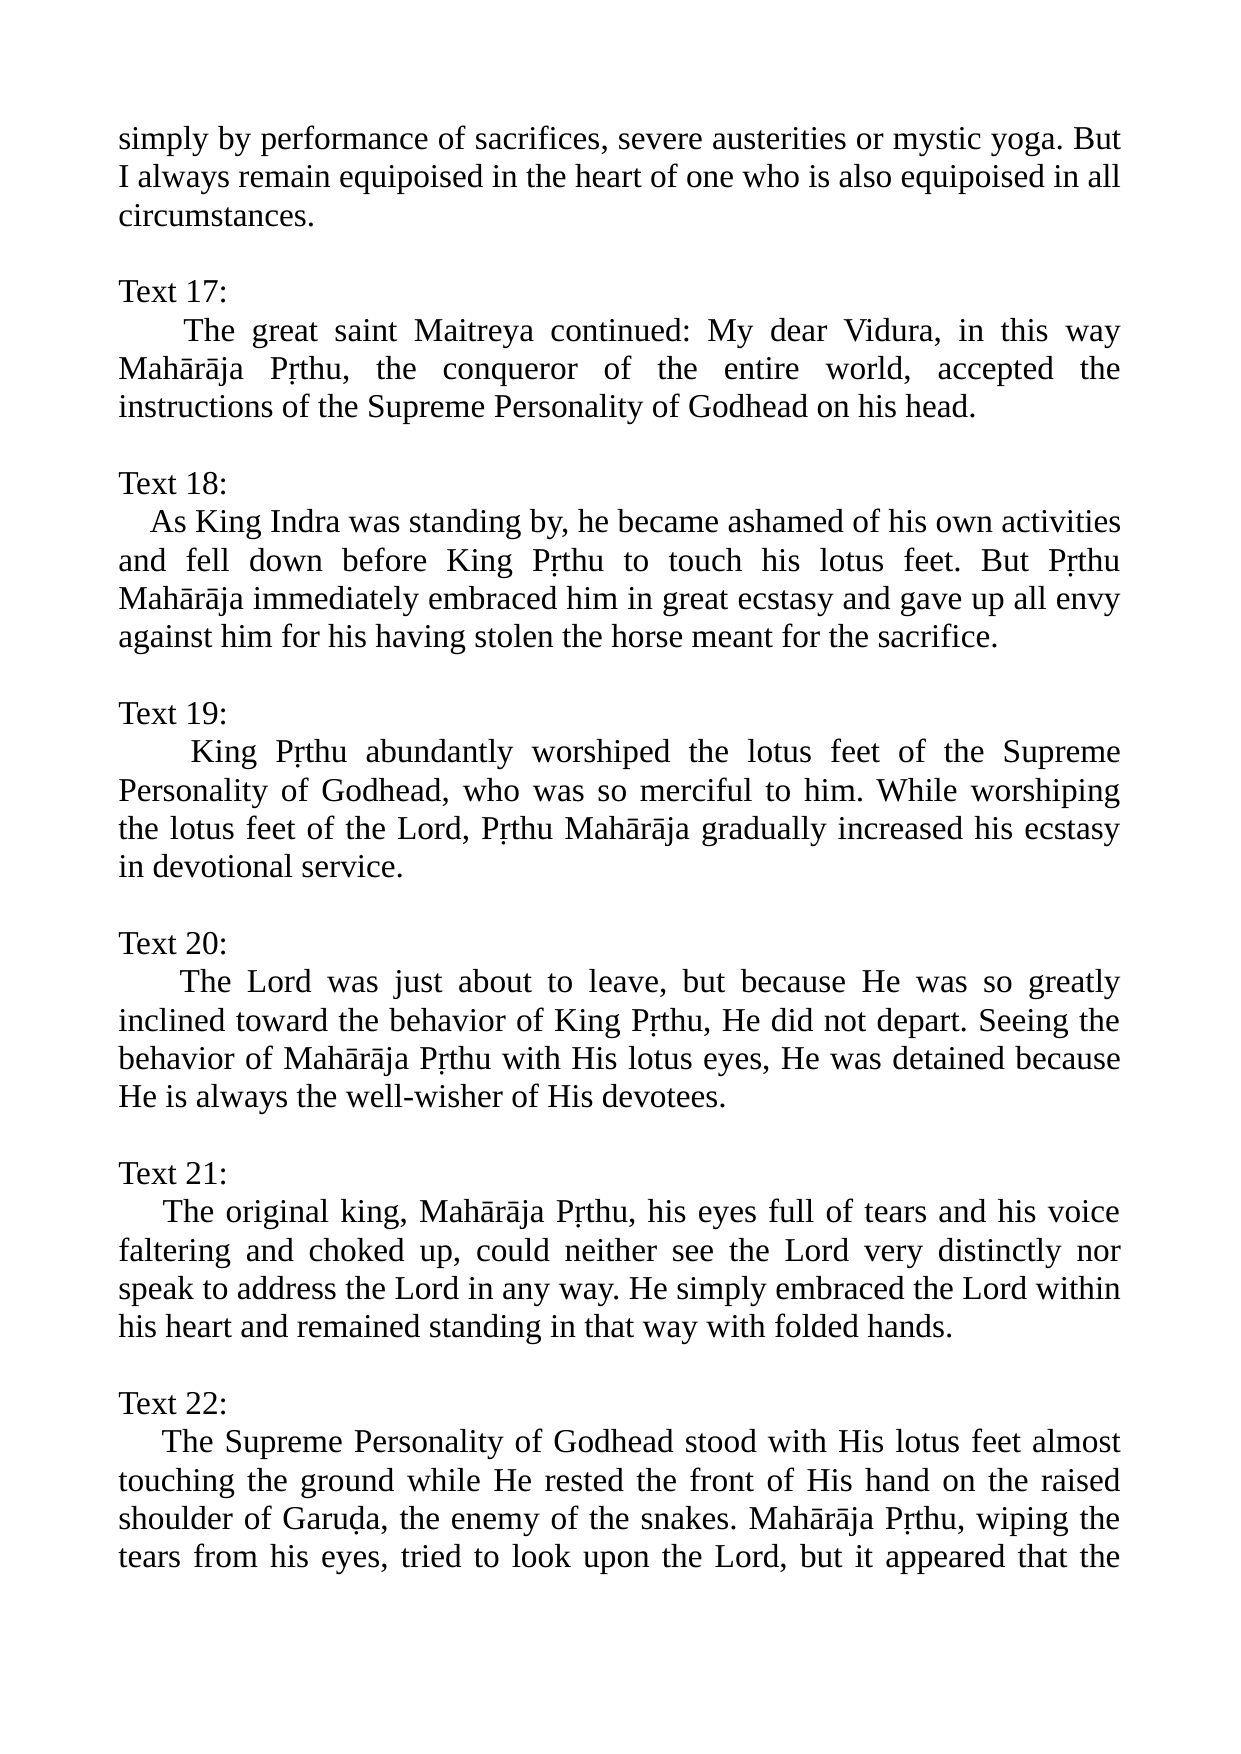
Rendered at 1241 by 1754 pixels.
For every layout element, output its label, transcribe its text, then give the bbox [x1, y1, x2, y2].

text simply by performance of sacrifices, severe austerities or mystic yoga. But I always remain equipoised in the heart of one who is also equipoised in all circumstances. [118, 118, 1122, 233]
text Text 18: [118, 463, 1122, 501]
text King Pṛthu abundantly worshiped the lotus feet of the Supreme Personality of Godhead, who was so merciful to him. While worshiping the lotus feet of the Lord, Pṛthu Mahārāja gradually increased his ecstasy in devotional service. [118, 731, 1122, 885]
text The Lord was just about to leave, but because He was so greatly inclined toward the behavior of King Pṛthu, He did not depart. Seeing the behavior of Mahārāja Pṛthu with His lotus eyes, He was detained because He is always the well-wisher of His devotees. [118, 961, 1122, 1115]
text As King Indra was standing by, he became ashamed of his own activities and fell down before King Pṛthu to touch his lotus feet. But Pṛthu Mahārāja immediately embraced him in great ecstasy and gave up all envy against him for his having stolen the horse meant for the sacrifice. [118, 501, 1122, 655]
text The great saint Maitreya continued: My dear Vidura, in this way Mahārāja Pṛthu, the conqueror of the entire world, accepted the instructions of the Supreme Personality of Godhead on his head. [118, 310, 1122, 425]
text The original king, Mahārāja Pṛthu, his eyes full of tears and his voice faltering and choked up, could neither see the Lord very distinctly nor speak to address the Lord in any way. He simply embraced the Lord within his heart and remained standing in that way with folded hands. [118, 1191, 1122, 1345]
text Text 22: [118, 1383, 1122, 1421]
text The Supreme Personality of Godhead stood with His lotus feet almost touching the ground while He rested the front of His hand on the raised shoulder of Garuḍa, the enemy of the snakes. Mahārāja Pṛthu, wiping the tears from his eyes, tried to look upon the Lord, but it appeared that the [118, 1421, 1122, 1575]
text Text 20: [118, 923, 1122, 961]
text Text 21: [118, 1153, 1122, 1191]
text Text 17: [118, 271, 1122, 310]
text Text 19: [118, 693, 1122, 731]
